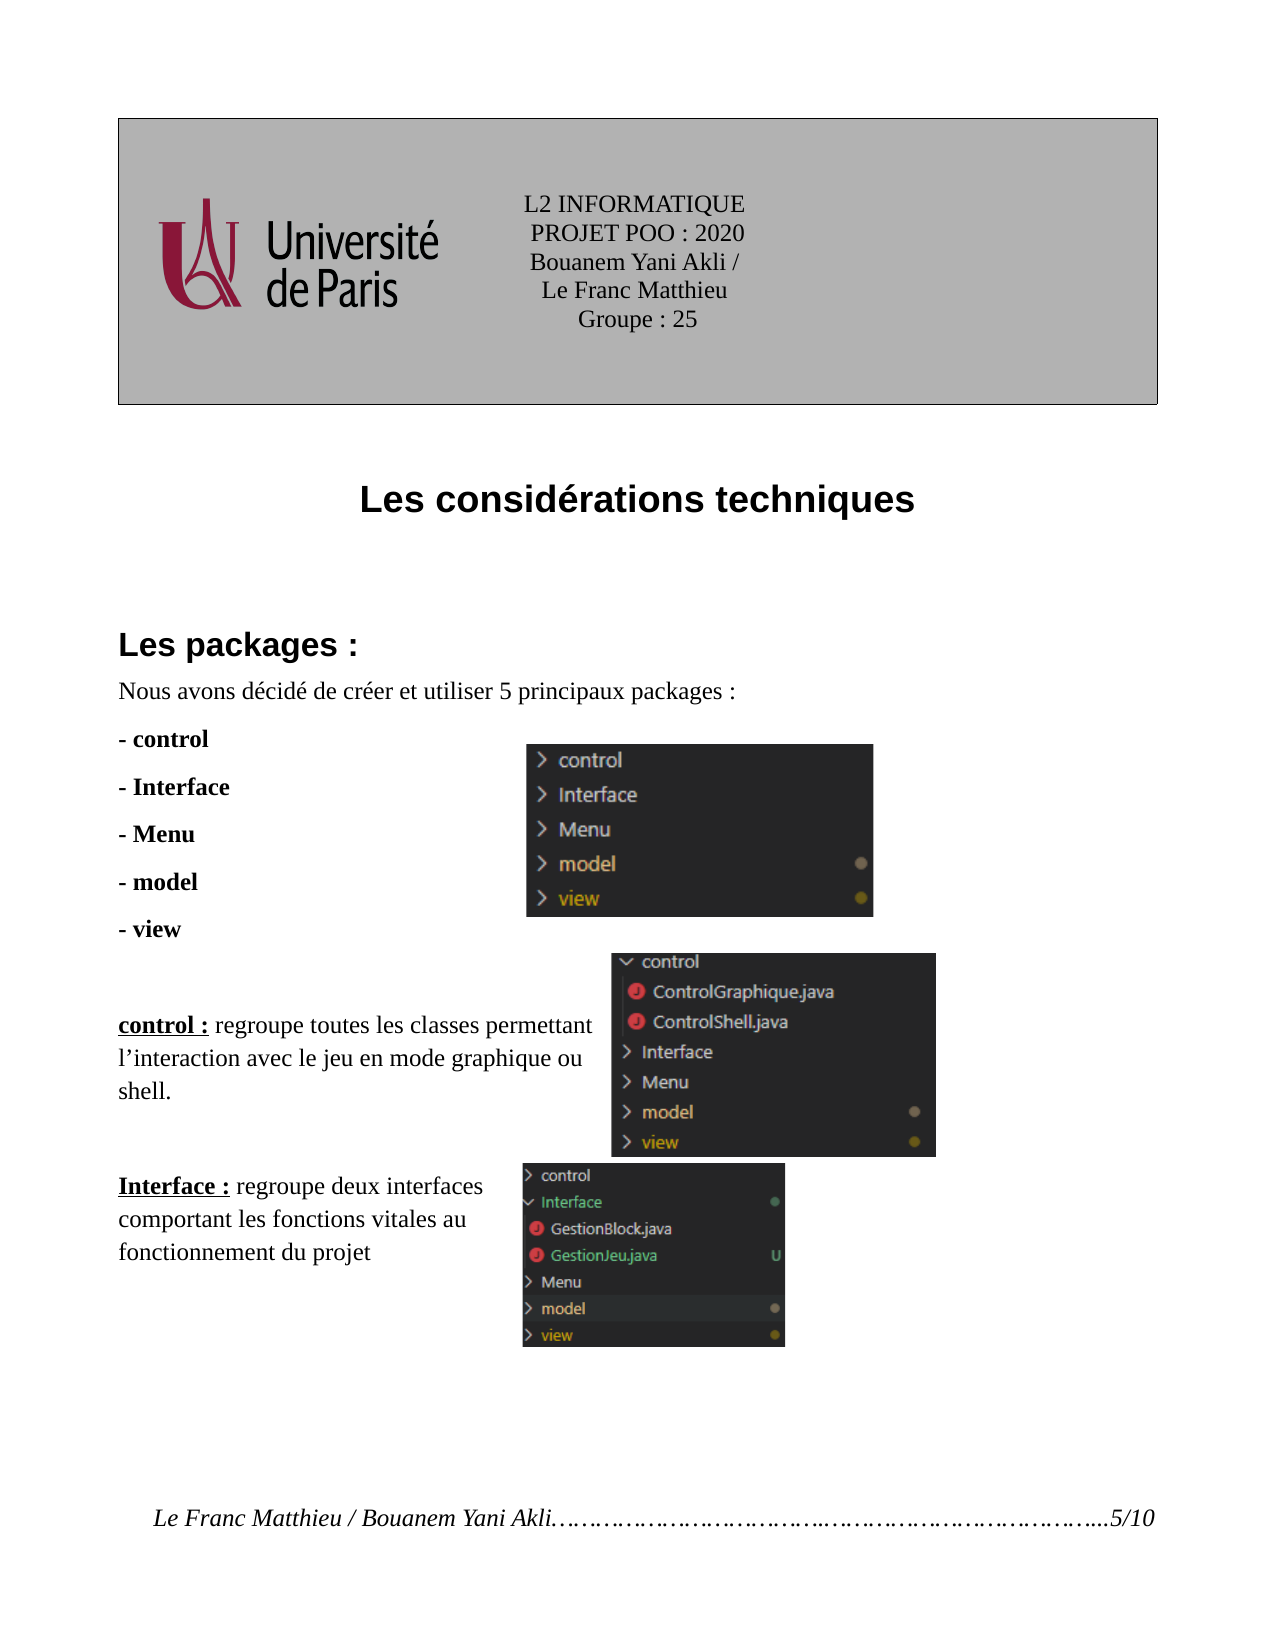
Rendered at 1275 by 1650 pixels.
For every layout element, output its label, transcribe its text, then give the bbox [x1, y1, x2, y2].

subtitle Les considérations techniques [118, 476, 1157, 520]
text - control [118, 724, 1157, 753]
subtitle Les packages : [118, 625, 1157, 664]
text - view [118, 914, 1157, 943]
text - model [118, 867, 526, 896]
picture [611, 953, 936, 1157]
text - Interface [118, 772, 526, 800]
text [874, 819, 1157, 848]
picture [137, 173, 462, 341]
text Nous avons décidé de créer et utiliser 5 principaux packages : [118, 676, 1157, 705]
picture [526, 744, 874, 917]
picture [522, 1163, 786, 1347]
text [874, 772, 1157, 800]
text - Menu [118, 819, 526, 848]
text control : regroupe toutes les classes permettant l’interaction avec le jeu en mode graphique ou shell. [118, 1010, 611, 1104]
text [936, 1010, 1157, 1104]
text Interface : regroupe deux interfaces comportant les fonctions vitales au fonctionnement du projet [118, 1171, 522, 1266]
text [874, 867, 1157, 896]
text [786, 1171, 1157, 1266]
